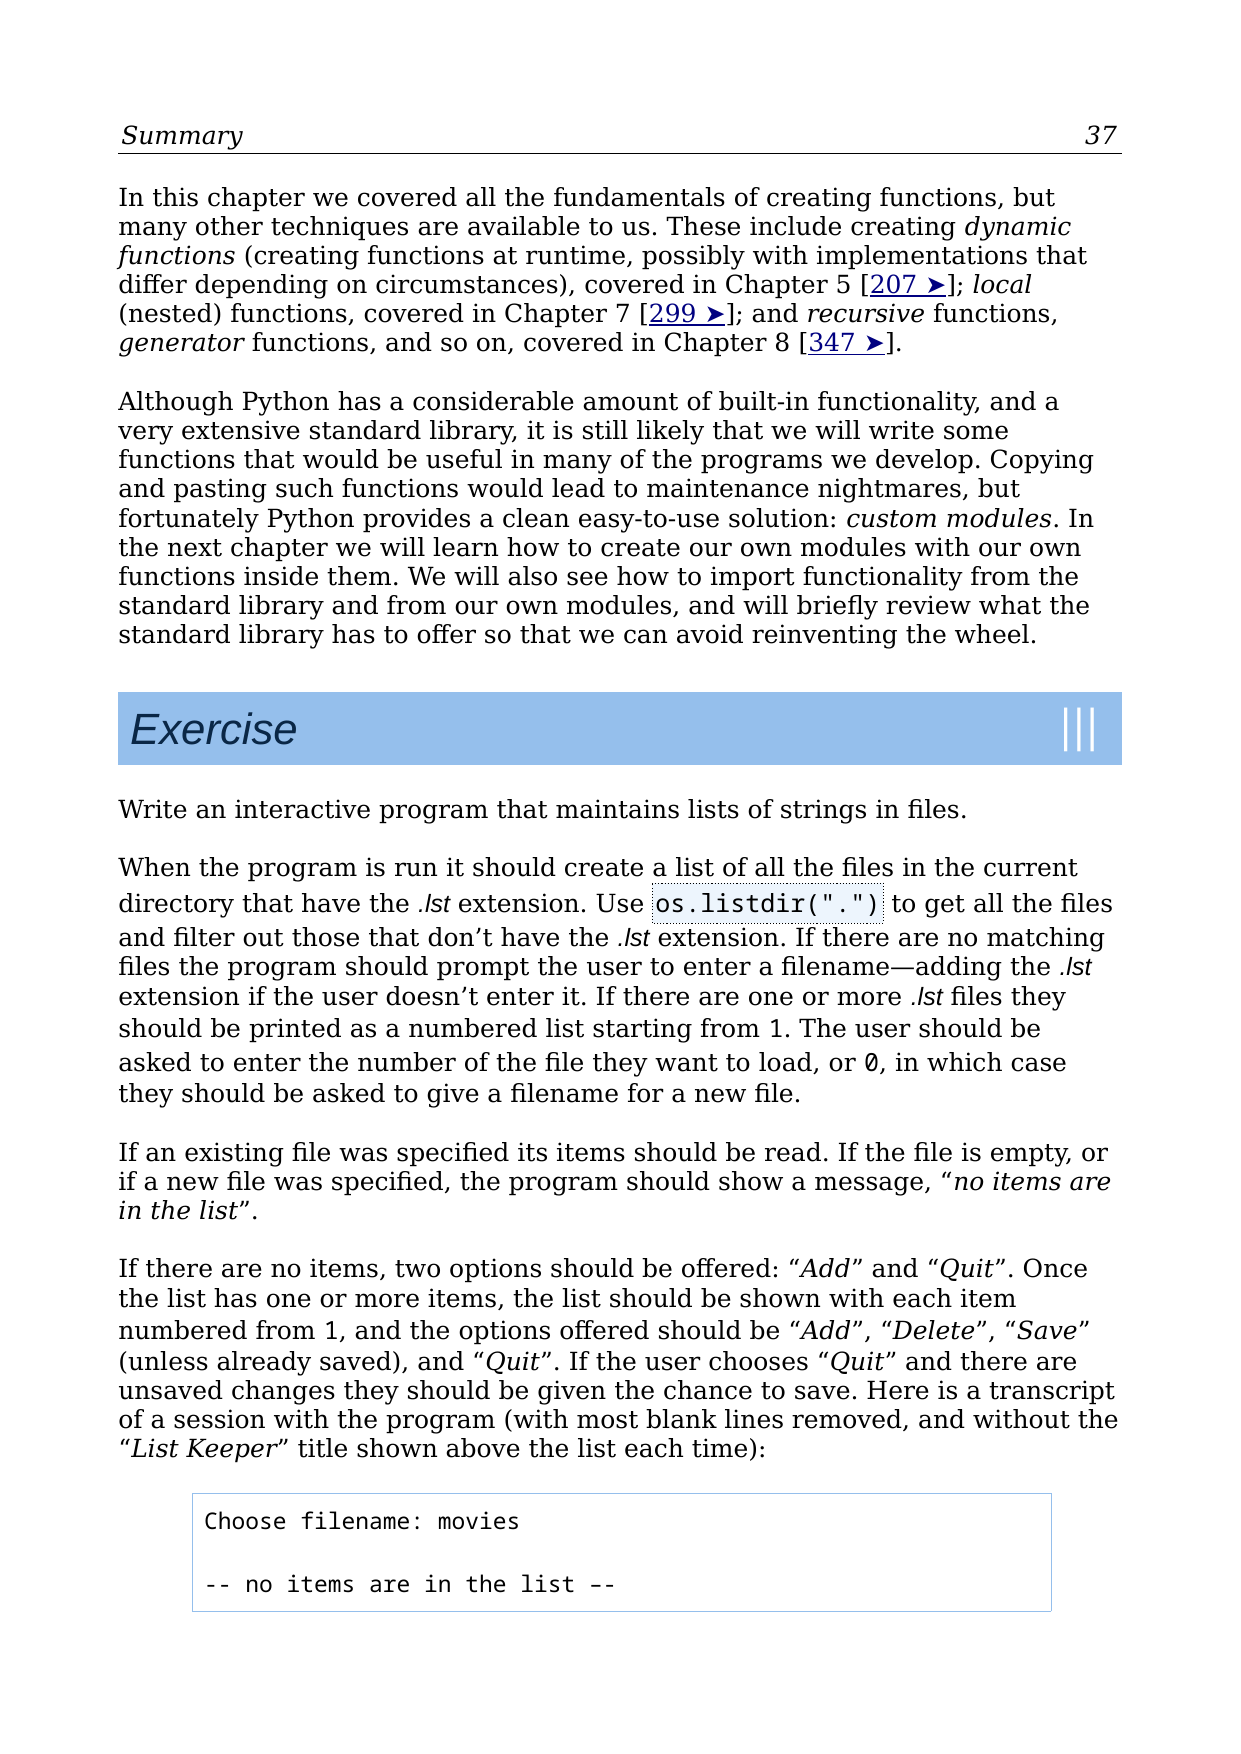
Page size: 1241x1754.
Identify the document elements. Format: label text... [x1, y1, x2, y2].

text Choose filename: movies [193, 1494, 1051, 1524]
text ||| [1039, 700, 1098, 751]
text -- no items are in the list –- [193, 1556, 1051, 1611]
text Write an interactive program that maintains lists of strings in files. [118, 795, 1122, 824]
subtitle Exercise [118, 692, 1122, 765]
text When the program is run it should create a list of all the files in the current directory that have the .lst extension. Use os.listdir(".") to get all the files and filter out those that don’t have the .lst extension. If there are no matching files the program should prompt the user to enter a filename—adding the .lst extension if the user doesn’t enter it. If there are one or more .lst files they should be printed as a numbered list starting from 1. The user should be asked to enter the number of the file they want to load, or 0, in which case they should be asked to give a filename for a new file. [118, 853, 1122, 1108]
text If there are no items, two options should be offered: “Add” and “Quit”. Once the list has one or more items, the list should be shown with each item numbered from 1, and the options offered should be “Add”, “Delete”, “Save” (unless already saved), and “Quit”. If the user chooses “Quit” and there are unsaved changes they should be given the chance to save. Here is a transcript of a session with the program (with most blank lines removed, and without the “List Keeper” title shown above the list each time): [118, 1255, 1122, 1464]
text Although Python has a considerable amount of built-in functionality, and a very extensive standard library, it is still likely that we will write some functions that would be useful in many of the programs we develop. Copying and pasting such functions would lead to maintenance nightmares, but fortunately Python provides a clean easy-to-use solution: custom modules. In the next chapter we will learn how to create our own modules with our own functions inside them. We will also see how to import functionality from the standard library and from our own modules, and will briefly review what the standard library has to offer so that we can avoid reinventing the wheel. [118, 387, 1122, 650]
text In this chapter we covered all the fundamentals of creating functions, but many other techniques are available to us. These include creating dynamic functions (creating functions at runtime, possibly with implementations that differ depending on circumstances), covered in Chapter 5 [207 ➤]; local (nested) functions, covered in Chapter 7 [299 ➤]; and recursive functions, generator functions, and so on, covered in Chapter 8 [347 ➤]. [118, 183, 1122, 358]
text If an existing file was specified its items should be read. If the file is empty, or if a new file was specified, the program should show a message, “no items are in the list”. [118, 1138, 1122, 1225]
